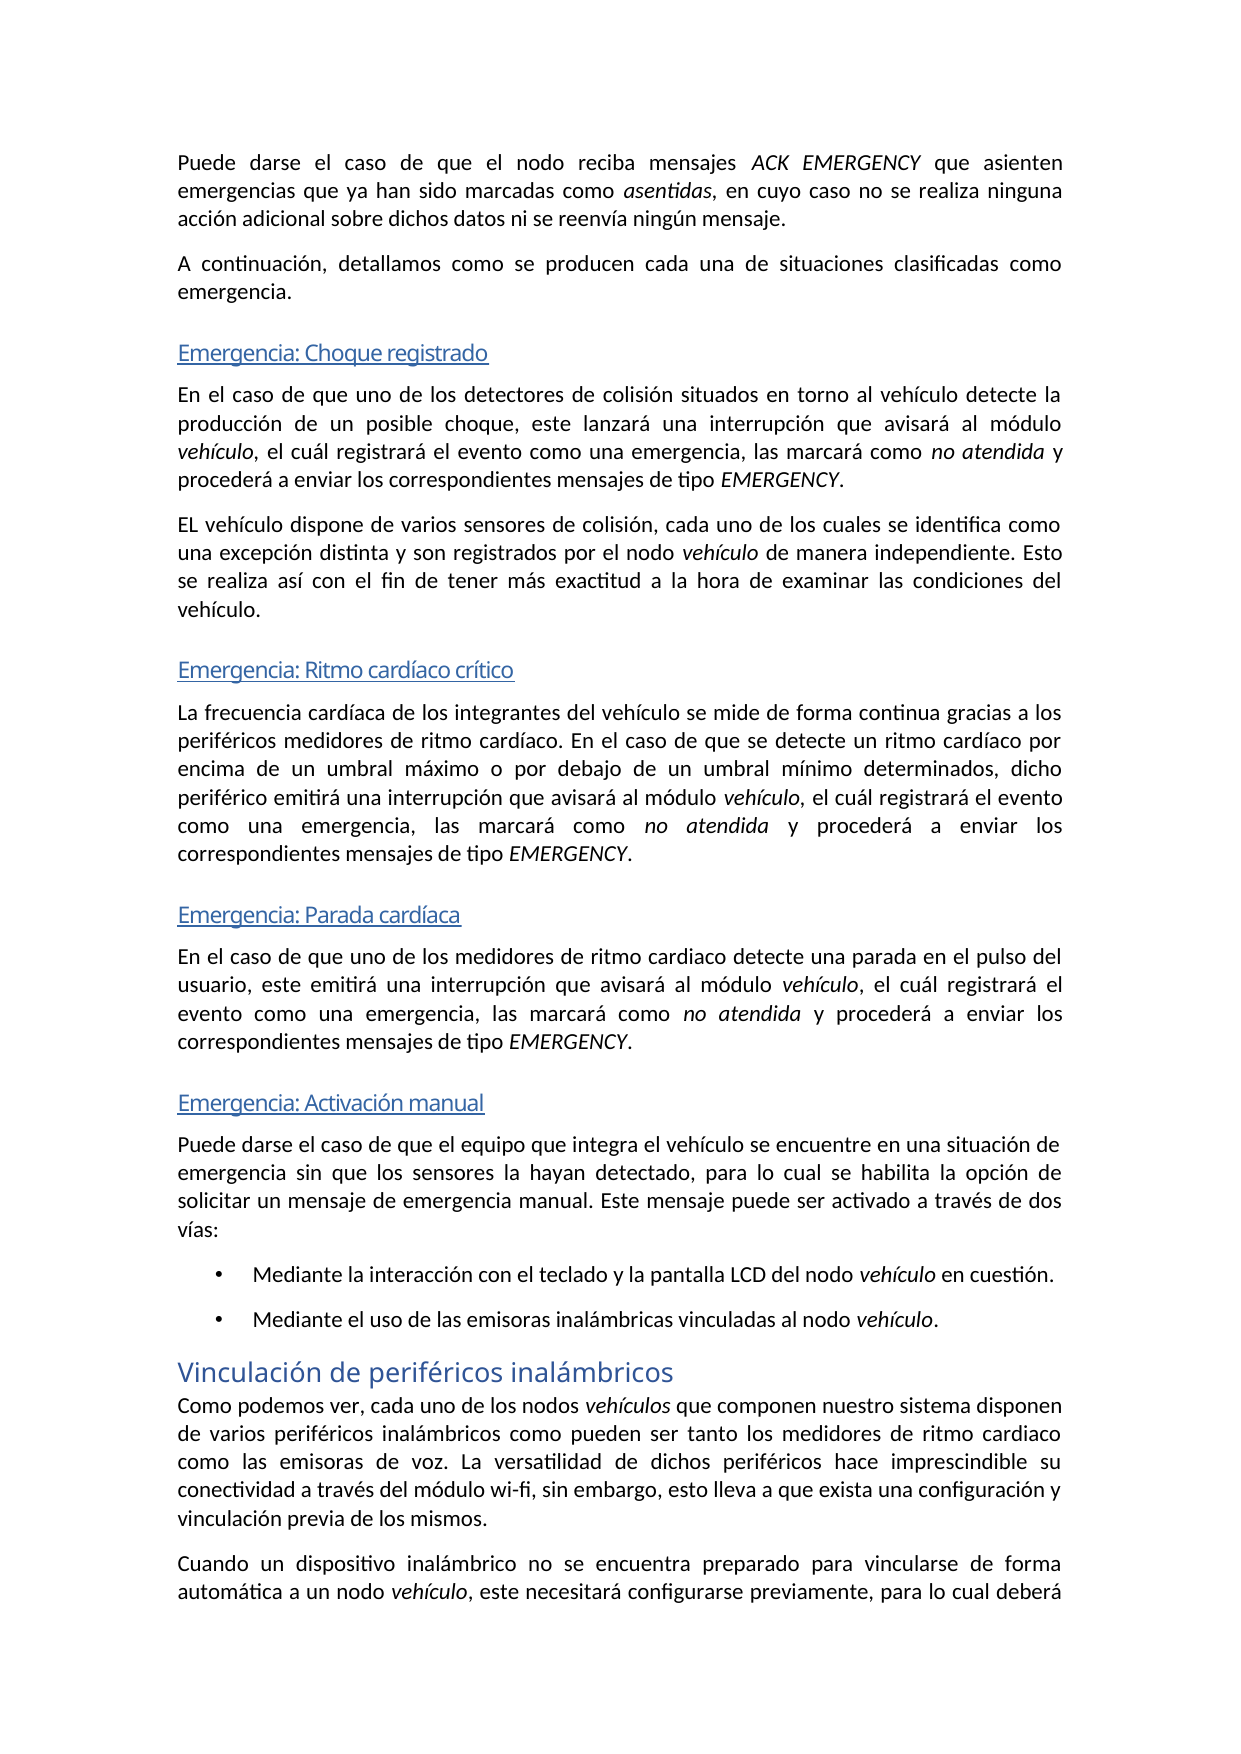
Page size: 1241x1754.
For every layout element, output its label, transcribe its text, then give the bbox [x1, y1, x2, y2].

text Puede darse el caso de que el nodo reciba mensajes ACK EMERGENCY que asienten emergencias que ya han sido marcadas como asentidas, en cuyo caso no se realiza ninguna acción adicional sobre dichos datos ni se reenvía ningún mensaje. [177, 148, 1063, 232]
text EL vehículo dispone de varios sensores de colisión, cada uno de los cuales se identifica como una excepción distinta y son registrados por el nodo vehículo de manera independiente. Esto se realiza así con el fin de tener más exactitud a la hora de examinar las condiciones del vehículo. [177, 510, 1063, 623]
text En el caso de que uno de los detectores de colisión situados en torno al vehículo detecte la producción de un posible choque, este lanzará una interrupción que avisará al módulo vehículo, el cuál registrará el evento como una emergencia, las marcará como no atendida y procederá a enviar los correspondientes mensajes de tipo EMERGENCY. [177, 380, 1063, 493]
subtitle Emergencia: Ritmo cardíaco crítico [177, 654, 1063, 685]
list Mediante la interacción con el teclado y la pantalla LCD del nodo vehículo en cuestión. [215, 1260, 1063, 1288]
subtitle Vinculación de periféricos inalámbricos [177, 1354, 1063, 1391]
subtitle Emergencia: Activación manual [177, 1086, 1063, 1118]
text Puede darse el caso de que el equipo que integra el vehículo se encuentre en una situación de emergencia sin que los sensores la hayan detectado, para lo cual se habilita la opción de solicitar un mensaje de emergencia manual. Este mensaje puede ser activado a través de dos vías: [177, 1130, 1063, 1243]
text La frecuencia cardíaca de los integrantes del vehículo se mide de forma continua gracias a los periféricos medidores de ritmo cardíaco. En el caso de que se detecte un ritmo cardíaco por encima de un umbral máximo o por debajo de un umbral mínimo determinados, dicho periférico emitirá una interrupción que avisará al módulo vehículo, el cuál registrará el evento como una emergencia, las marcará como no atendida y procederá a enviar los correspondientes mensajes de tipo EMERGENCY. [177, 698, 1063, 867]
text Cuando un dispositivo inalámbrico no se encuentra preparado para vincularse de forma automática a un nodo vehículo, este necesitará configurarse previamente, para lo cual deberá [177, 1549, 1063, 1605]
text A continuación, detallamos como se producen cada una de situaciones clasificadas como emergencia. [177, 249, 1063, 305]
subtitle Emergencia: Choque registrado [177, 337, 1063, 368]
subtitle Emergencia: Parada cardíaca [177, 898, 1063, 930]
list Mediante el uso de las emisoras inalámbricas vinculadas al nodo vehículo. [215, 1305, 1063, 1333]
text Como podemos ver, cada uno de los nodos vehículos que componen nuestro sistema disponen de varios periféricos inalámbricos como pueden ser tanto los medidores de ritmo cardiaco como las emisoras de voz. La versatilidad de dichos periféricos hace imprescindible su conectividad a través del módulo wi-fi, sin embargo, esto lleva a que exista una configuración y vinculación previa de los mismos. [177, 1391, 1063, 1532]
text En el caso de que uno de los medidores de ritmo cardiaco detecte una parada en el pulso del usuario, este emitirá una interrupción que avisará al módulo vehículo, el cuál registrará el evento como una emergencia, las marcará como no atendida y procederá a enviar los correspondientes mensajes de tipo EMERGENCY. [177, 942, 1063, 1055]
